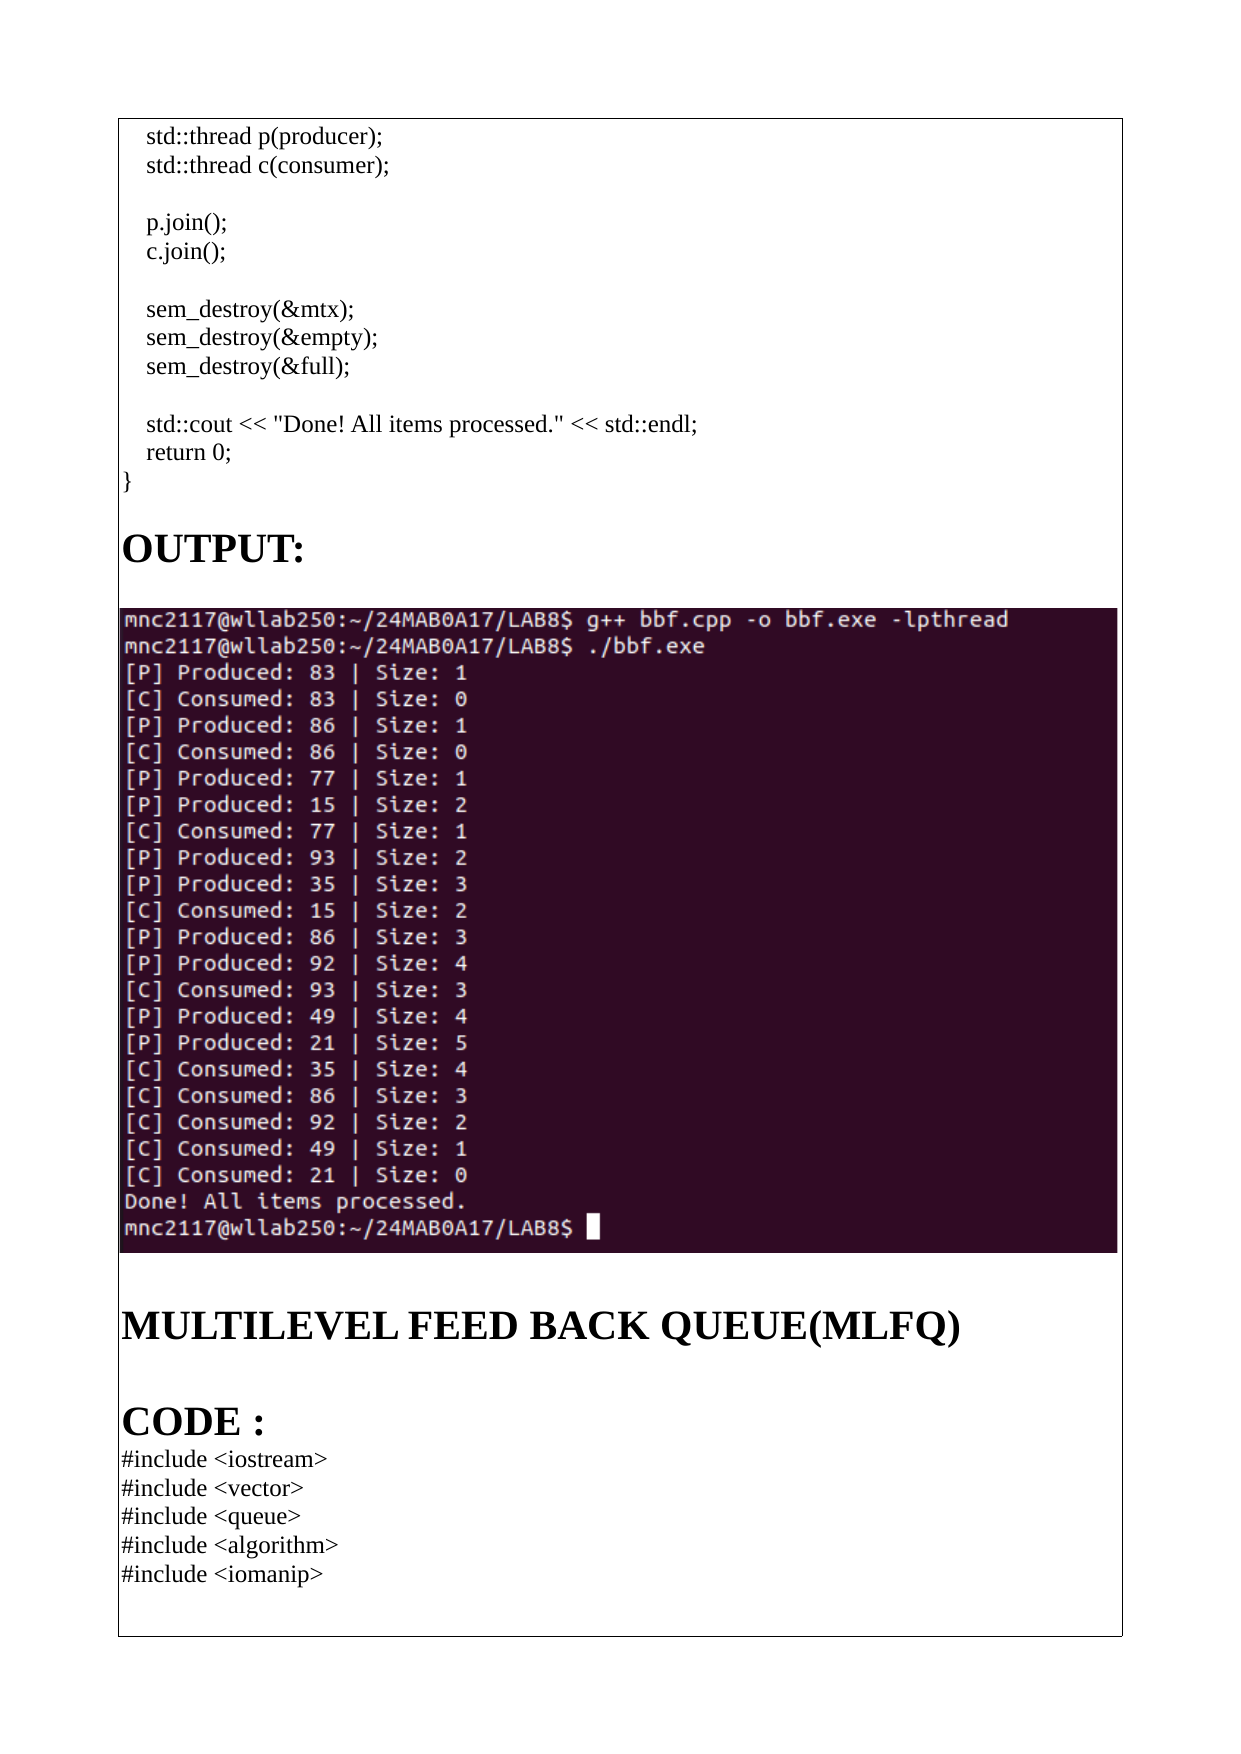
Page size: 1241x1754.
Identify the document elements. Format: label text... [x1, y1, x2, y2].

text OUTPUT: [121, 524, 1119, 572]
text return 0; [121, 437, 1119, 466]
text std::thread p(producer); [121, 121, 1119, 150]
text c.join(); [121, 236, 1119, 265]
text p.join(); [121, 207, 1119, 236]
text #include <vector> [121, 1473, 1119, 1501]
text sem_destroy(&full); [121, 351, 1119, 380]
text MULTILEVEL FEED BACK QUEUE(MLFQ) [121, 1300, 1119, 1348]
text std::thread c(consumer); [121, 150, 1119, 179]
text std::cout << "Done! All items processed." << std::endl; [121, 409, 1119, 437]
text } [121, 466, 1119, 495]
text #include <iomanip> [121, 1559, 1119, 1588]
text #include <queue> [121, 1501, 1119, 1530]
picture [119, 608, 1118, 1253]
text sem_destroy(&empty); [121, 322, 1119, 351]
text sem_destroy(&mtx); [121, 294, 1119, 322]
text CODE : [121, 1396, 1119, 1444]
text #include <iostream> [121, 1444, 1119, 1473]
text #include <algorithm> [121, 1530, 1119, 1559]
